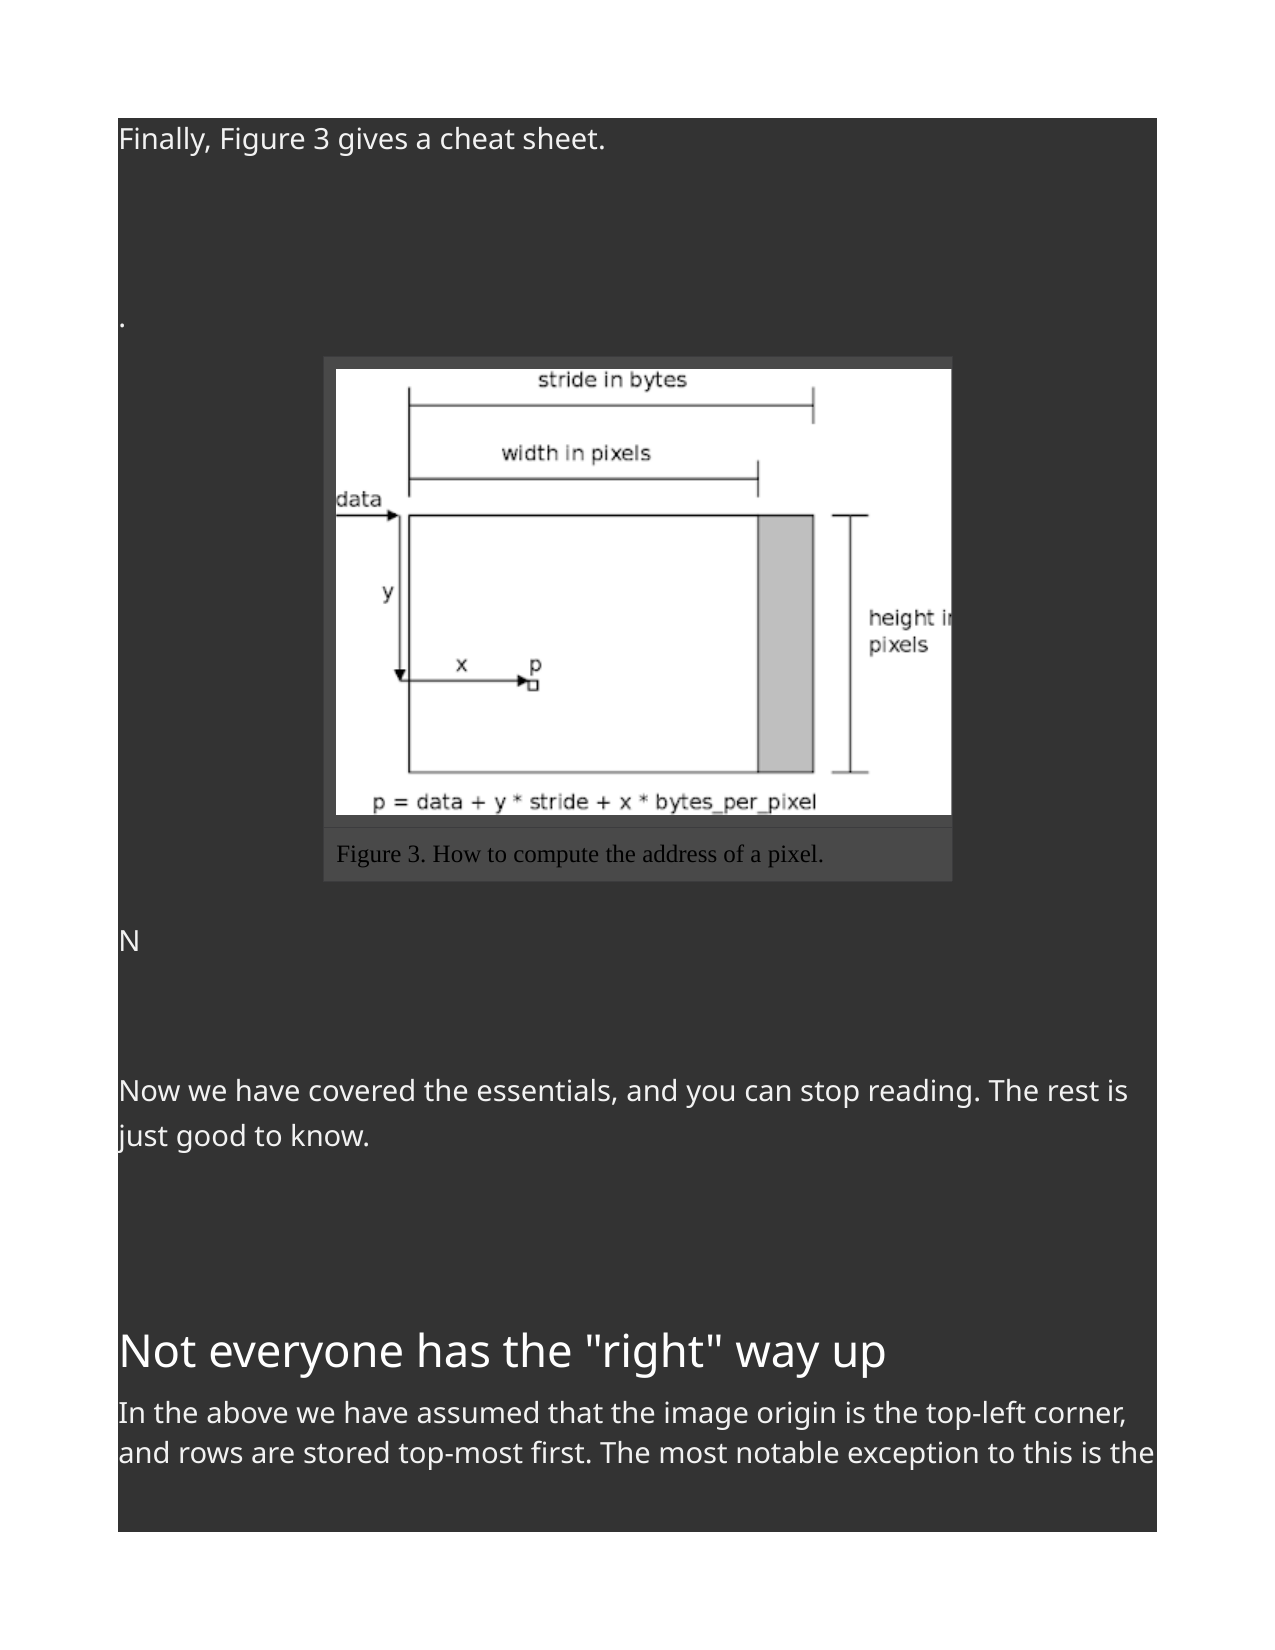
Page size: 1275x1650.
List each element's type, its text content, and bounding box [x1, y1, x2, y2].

text . [118, 296, 1157, 336]
text N [118, 881, 1157, 960]
text Now we have covered the essentials, and you can stop reading. The rest is just good to know. [118, 1070, 1157, 1155]
table_cell Figure 3. How to compute the address of a pixel. [324, 828, 952, 881]
subtitle Not everyone has the "right" way up [118, 1318, 1157, 1380]
text In the above we have assumed that the image origin is the top-left corner, and rows are stored top-most first. The most notable exception to this is the [118, 1393, 1157, 1472]
text Finally, Figure 3 gives a cheat sheet. [118, 118, 1157, 158]
picture [336, 369, 952, 815]
table_header [324, 357, 952, 827]
